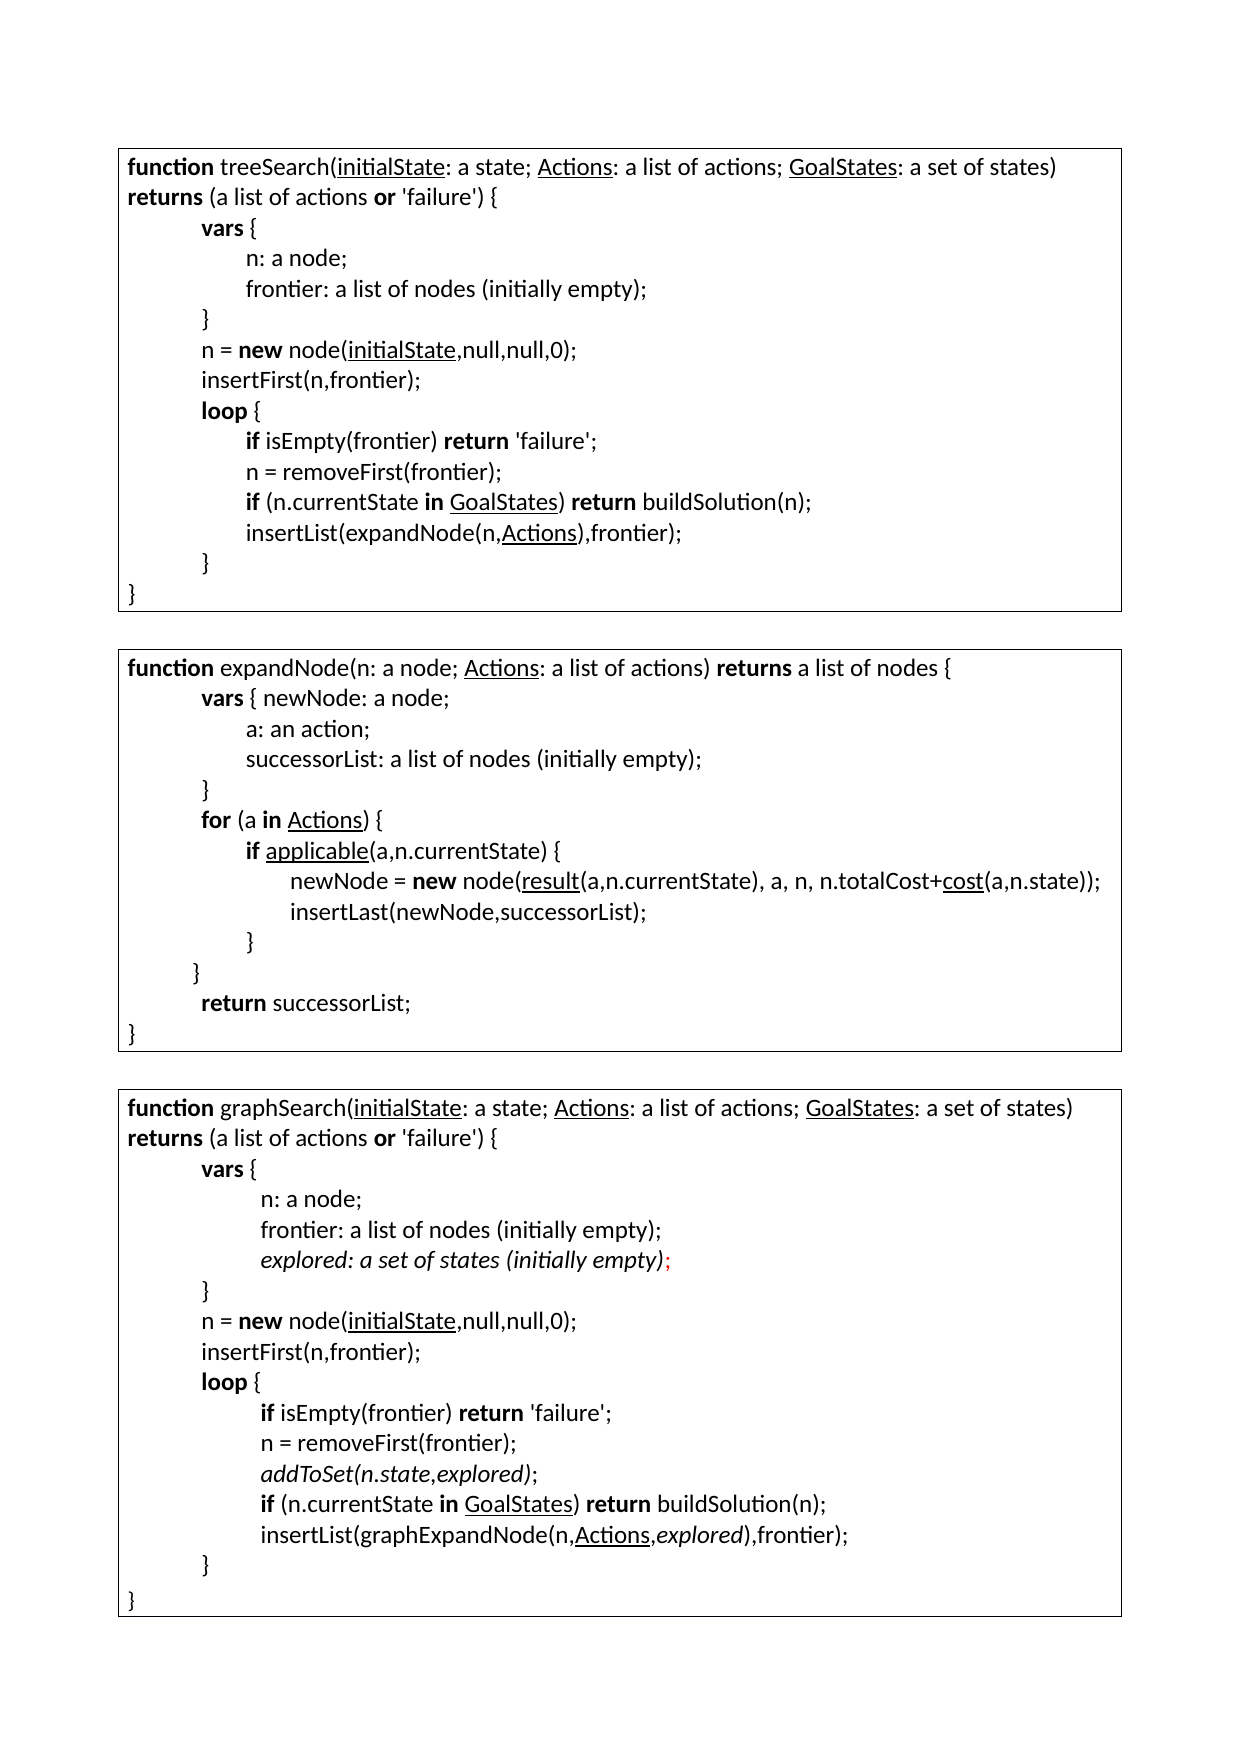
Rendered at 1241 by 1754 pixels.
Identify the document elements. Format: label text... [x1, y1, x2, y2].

text } [119, 954, 1121, 984]
text n = new node(initialState,null,null,0); [119, 331, 1121, 361]
text insertList(expandNode(n,Actions),frontier); [119, 514, 1121, 544]
text } [119, 575, 1121, 611]
text } [119, 1272, 1121, 1302]
text if isEmpty(frontier) return 'failure'; [119, 422, 1121, 453]
text insertLast(newNode,successorList); [119, 893, 1121, 923]
text successorList: a list of nodes (initially empty); [119, 740, 1121, 771]
text insertFirst(n,frontier); [119, 361, 1121, 392]
text vars { [119, 209, 1121, 239]
text } [119, 1546, 1121, 1580]
text frontier: a list of nodes (initially empty); [119, 1211, 1121, 1241]
text newNode = new node(result(a,n.currentState), a, n, n.totalCost+cost(a,n.state)); [119, 862, 1121, 893]
text n = removeFirst(frontier); [119, 1424, 1121, 1455]
text } [119, 923, 1121, 954]
text } [119, 544, 1121, 575]
text return successorList; [119, 984, 1121, 1015]
text } [119, 1583, 1121, 1616]
text frontier: a list of nodes (initially empty); [119, 270, 1121, 300]
text vars { newNode: a node; [119, 679, 1121, 710]
text n = removeFirst(frontier); [119, 453, 1121, 483]
text explored: a set of states (initially empty); [119, 1241, 1121, 1272]
text } [119, 1015, 1121, 1051]
text if (n.currentState in GoalStates) return buildSolution(n); [119, 483, 1121, 514]
text for (a in Actions) { [119, 801, 1121, 832]
text function expandNode(n: a node; Actions: a list of actions) returns a list of nodes { [119, 650, 1121, 679]
text insertFirst(n,frontier); [119, 1333, 1121, 1363]
text a: an action; [119, 710, 1121, 740]
text function graphSearch(initialState: a state; Actions: a list of actions; GoalStates: a set of states) [119, 1090, 1121, 1119]
text n: a node; [119, 239, 1121, 270]
text n = new node(initialState,null,null,0); [119, 1302, 1121, 1333]
text insertList(graphExpandNode(n,Actions,explored),frontier); [119, 1516, 1121, 1546]
text returns (a list of actions or 'failure') { [119, 178, 1121, 209]
text loop { [119, 1363, 1121, 1394]
text n: a node; [119, 1180, 1121, 1211]
text if isEmpty(frontier) return 'failure'; [119, 1394, 1121, 1424]
text vars { [119, 1150, 1121, 1180]
text if applicable(a,n.currentState) { [119, 832, 1121, 862]
text function treeSearch(initialState: a state; Actions: a list of actions; GoalStates: a set of states) [119, 149, 1121, 178]
text loop { [119, 392, 1121, 422]
text addToSet(n.state,explored); [119, 1455, 1121, 1485]
text if (n.currentState in GoalStates) return buildSolution(n); [119, 1485, 1121, 1516]
text } [119, 300, 1121, 331]
text } [119, 771, 1121, 801]
text returns (a list of actions or 'failure') { [119, 1119, 1121, 1150]
